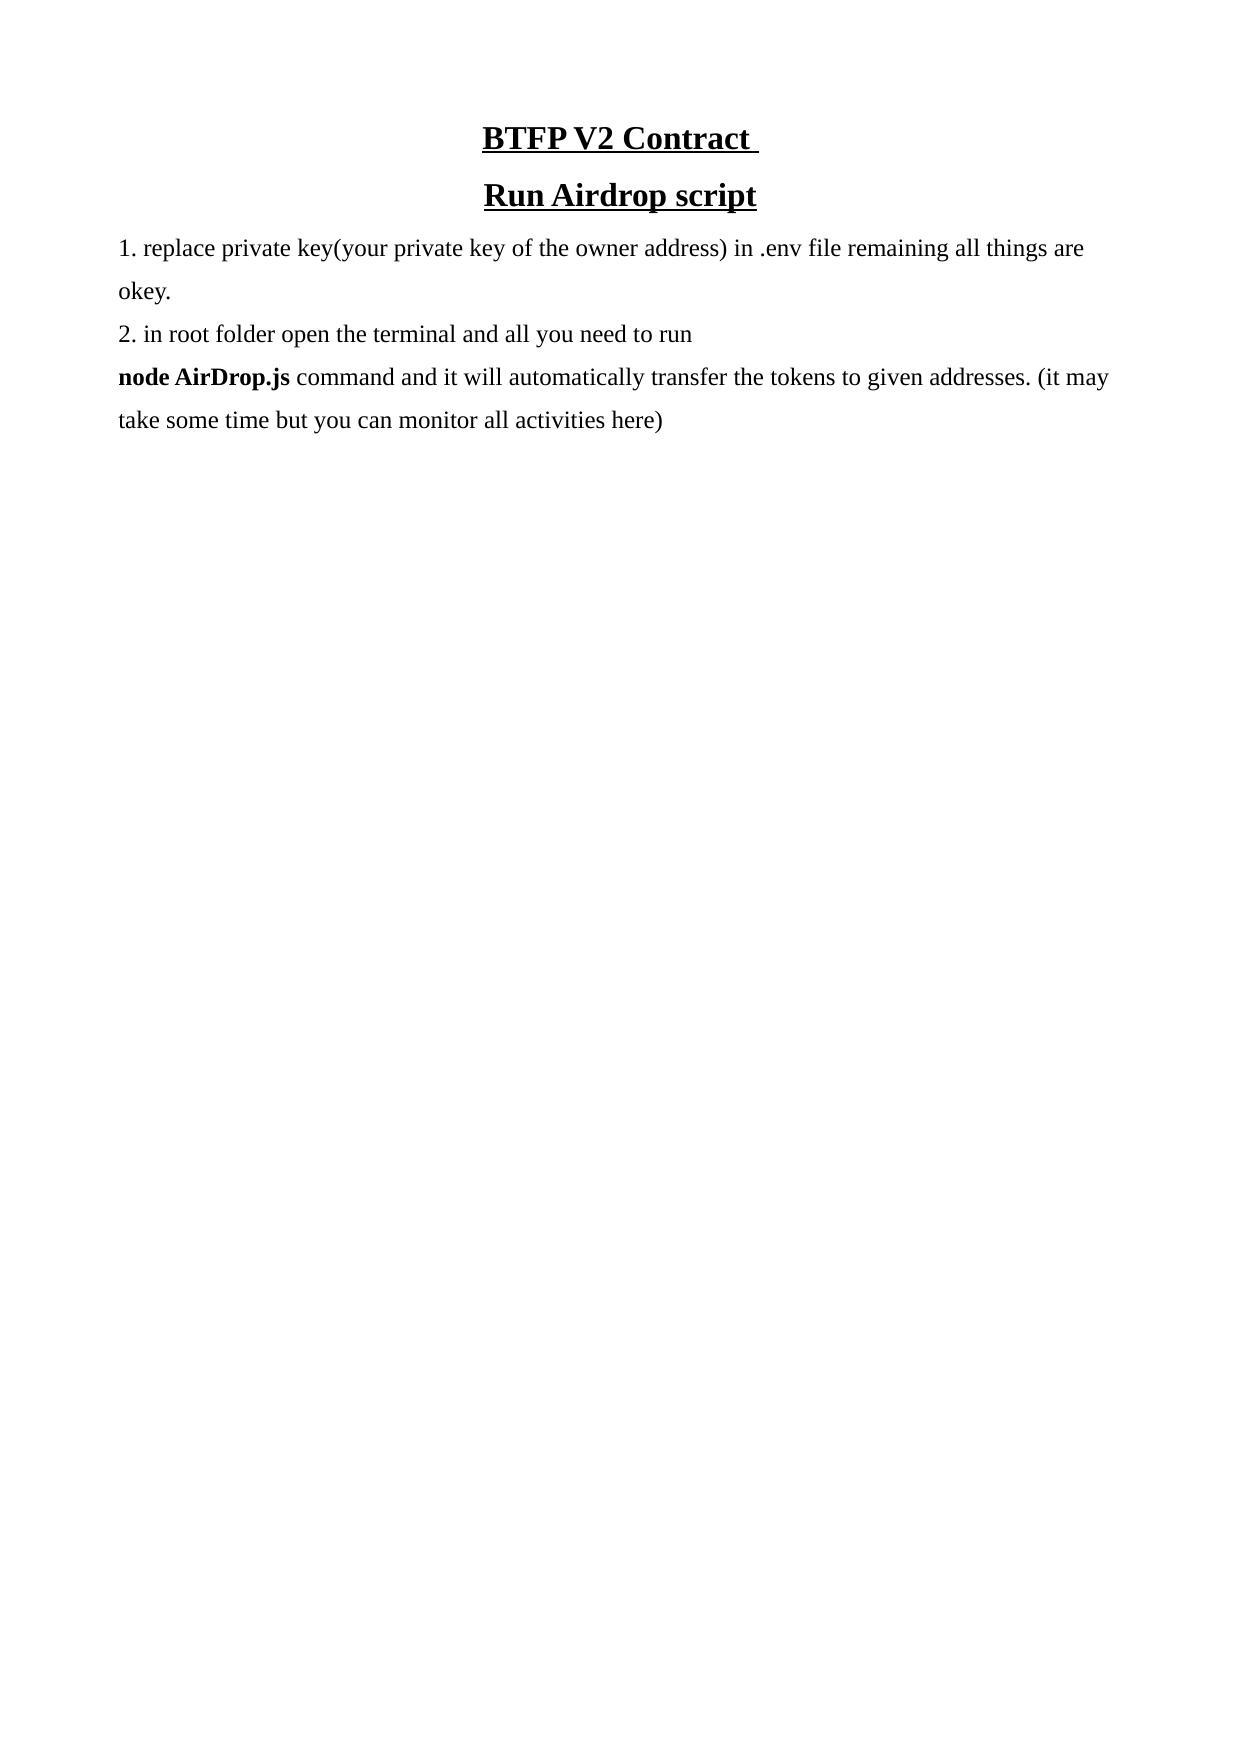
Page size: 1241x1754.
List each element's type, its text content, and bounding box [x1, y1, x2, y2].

text 1. replace private key(your private key of the owner address) in .env file remaining all things are okey. [118, 233, 1122, 305]
text Run Airdrop script [118, 176, 1122, 214]
text BTFP V2 Contract [118, 118, 1122, 156]
text 2. in root folder open the terminal and all you need to run node AirDrop.js command and it will automatically transfer the tokens to given addresses. (it may take some time but you can monitor all activities here) [118, 319, 1122, 434]
